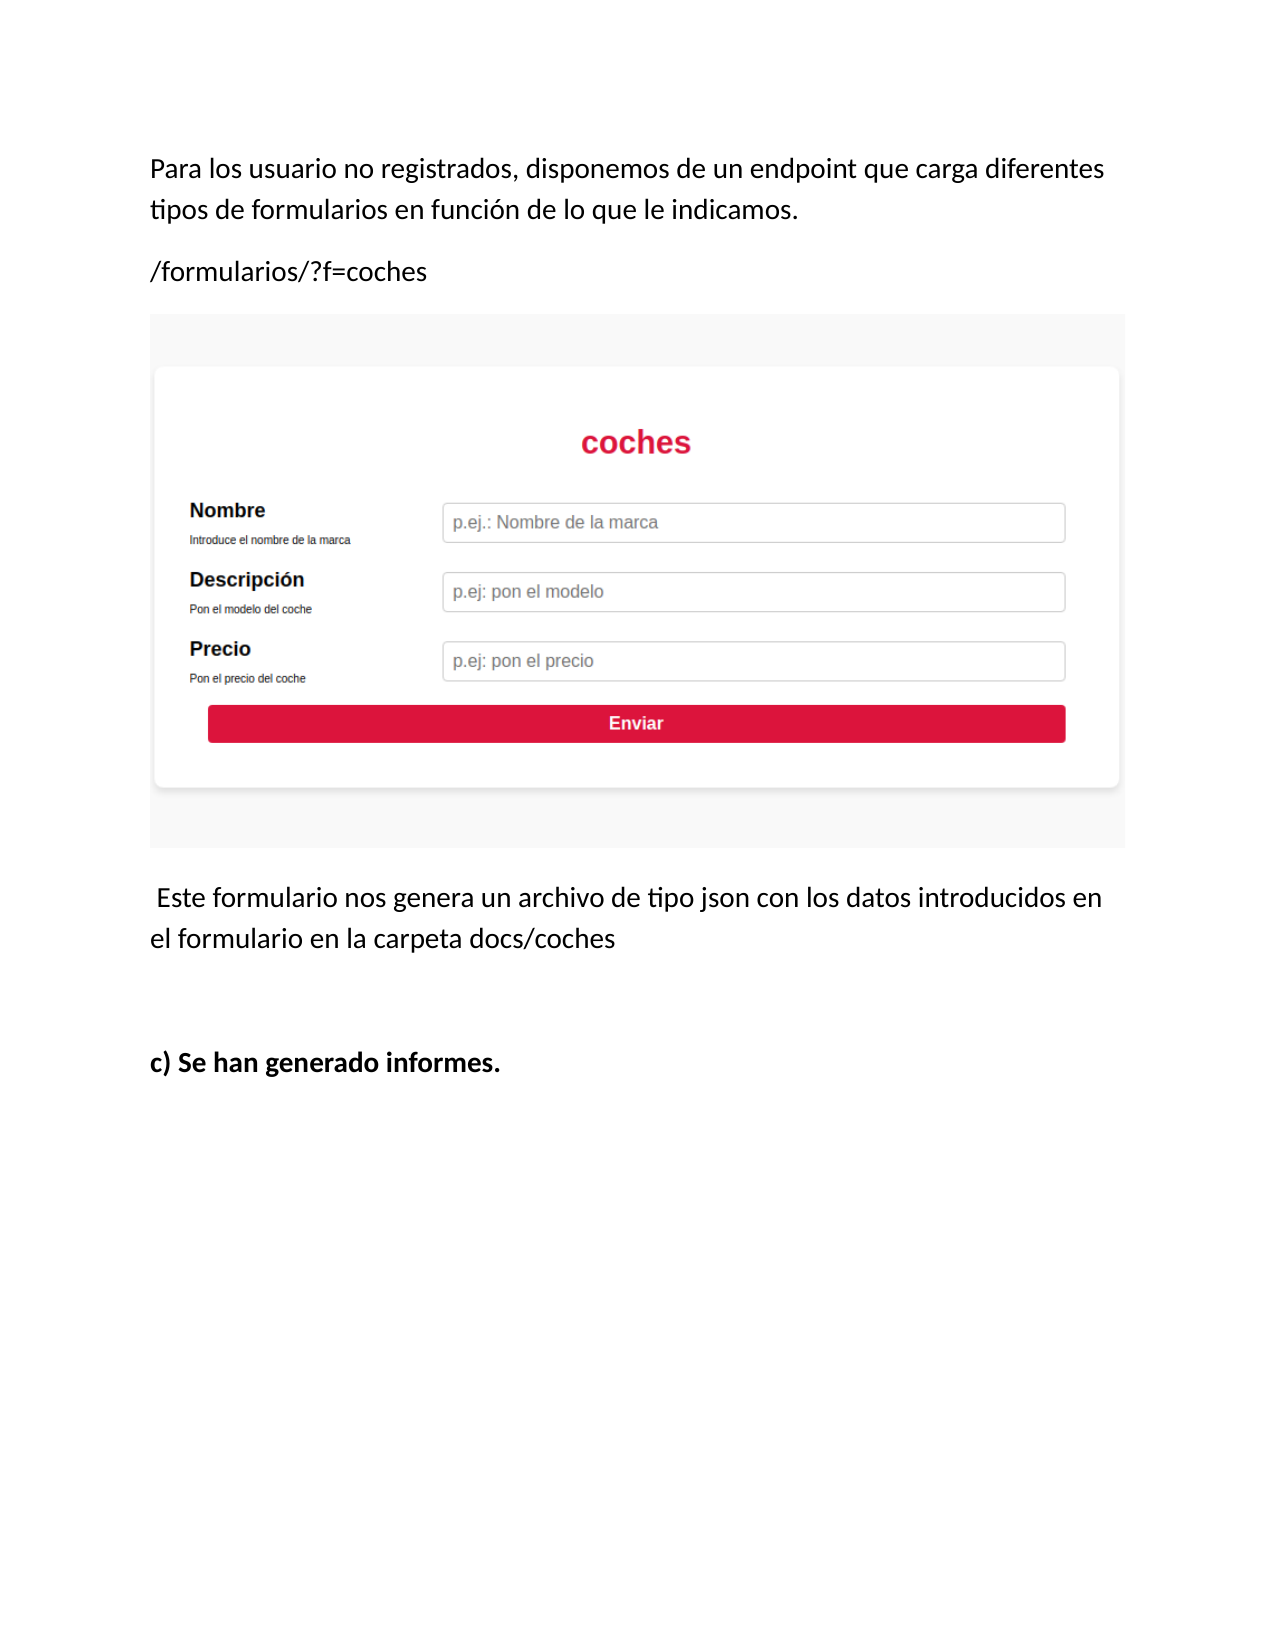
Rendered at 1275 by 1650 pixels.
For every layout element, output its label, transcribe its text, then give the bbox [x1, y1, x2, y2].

text c) Se han generado informes. [150, 1044, 1125, 1079]
text Este formulario nos genera un archivo de tipo json con los datos introducidos en el formulario en la carpeta docs/coches [150, 848, 1125, 956]
text Para los usuario no registrados, disponemos de un endpoint que carga diferentes tipos de formularios en función de lo que le indicamos. [150, 150, 1125, 227]
picture [150, 314, 1125, 848]
text /formularios/?f=coches [150, 253, 1125, 288]
